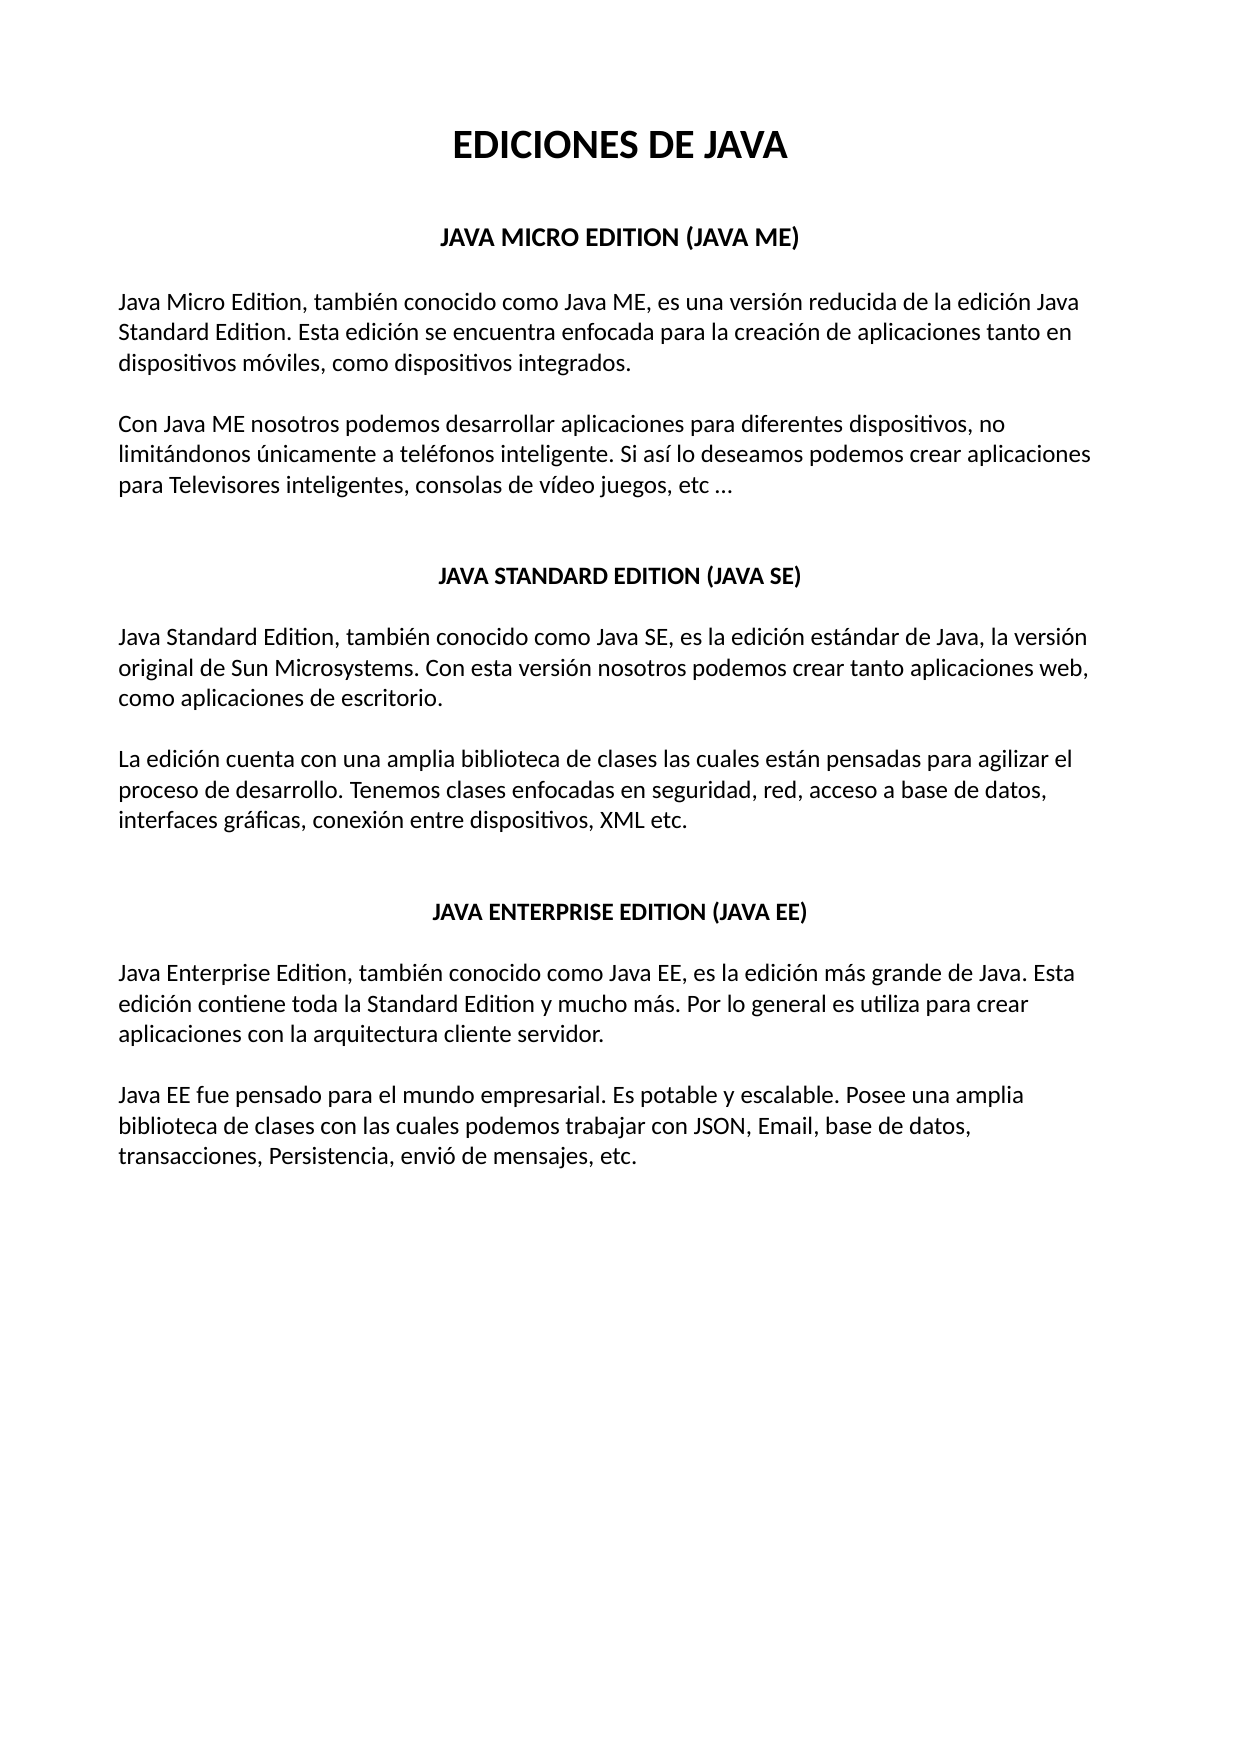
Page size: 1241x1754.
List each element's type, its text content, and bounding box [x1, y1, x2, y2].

text JAVA MICRO EDITION (JAVA ME) [118, 220, 1122, 253]
text JAVA STANDARD EDITION (JAVA SE) [118, 561, 1122, 591]
text Java Micro Edition, también conocido como Java ME, es una versión reducida de la edición Java Standard Edition. Esta edición se encuentra enfocada para la creación de aplicaciones tanto en dispositivos móviles, como dispositivos integrados. [118, 286, 1122, 377]
text Java Standard Edition, también conocido como Java SE, es la edición estándar de Java, la versión original de Sun Microsystems. Con esta versión nosotros podemos crear tanto aplicaciones web, como aplicaciones de escritorio. [118, 622, 1122, 713]
text Java EE fue pensado para el mundo empresarial. Es potable y escalable. Posee una amplia biblioteca de clases con las cuales podemos trabajar con JSON, Email, base de datos, transacciones, Persistencia, envió de mensajes, etc. [118, 1079, 1122, 1171]
text EDICIONES DE JAVA [118, 118, 1122, 169]
text Java Enterprise Edition, también conocido como Java EE, es la edición más grande de Java. Esta edición contiene toda la Standard Edition y mucho más. Por lo general es utiliza para crear aplicaciones con la arquitectura cliente servidor. [118, 957, 1122, 1049]
text JAVA ENTERPRISE EDITION (JAVA EE) [118, 896, 1122, 927]
text Con Java ME nosotros podemos desarrollar aplicaciones para diferentes dispositivos, no limitándonos únicamente a teléfonos inteligente. Si así lo deseamos podemos crear aplicaciones para Televisores inteligentes, consolas de vídeo juegos, etc … [118, 408, 1122, 499]
text La edición cuenta con una amplia biblioteca de clases las cuales están pensadas para agilizar el proceso de desarrollo. Tenemos clases enfocadas en seguridad, red, acceso a base de datos, interfaces gráficas, conexión entre dispositivos, XML etc. [118, 744, 1122, 835]
